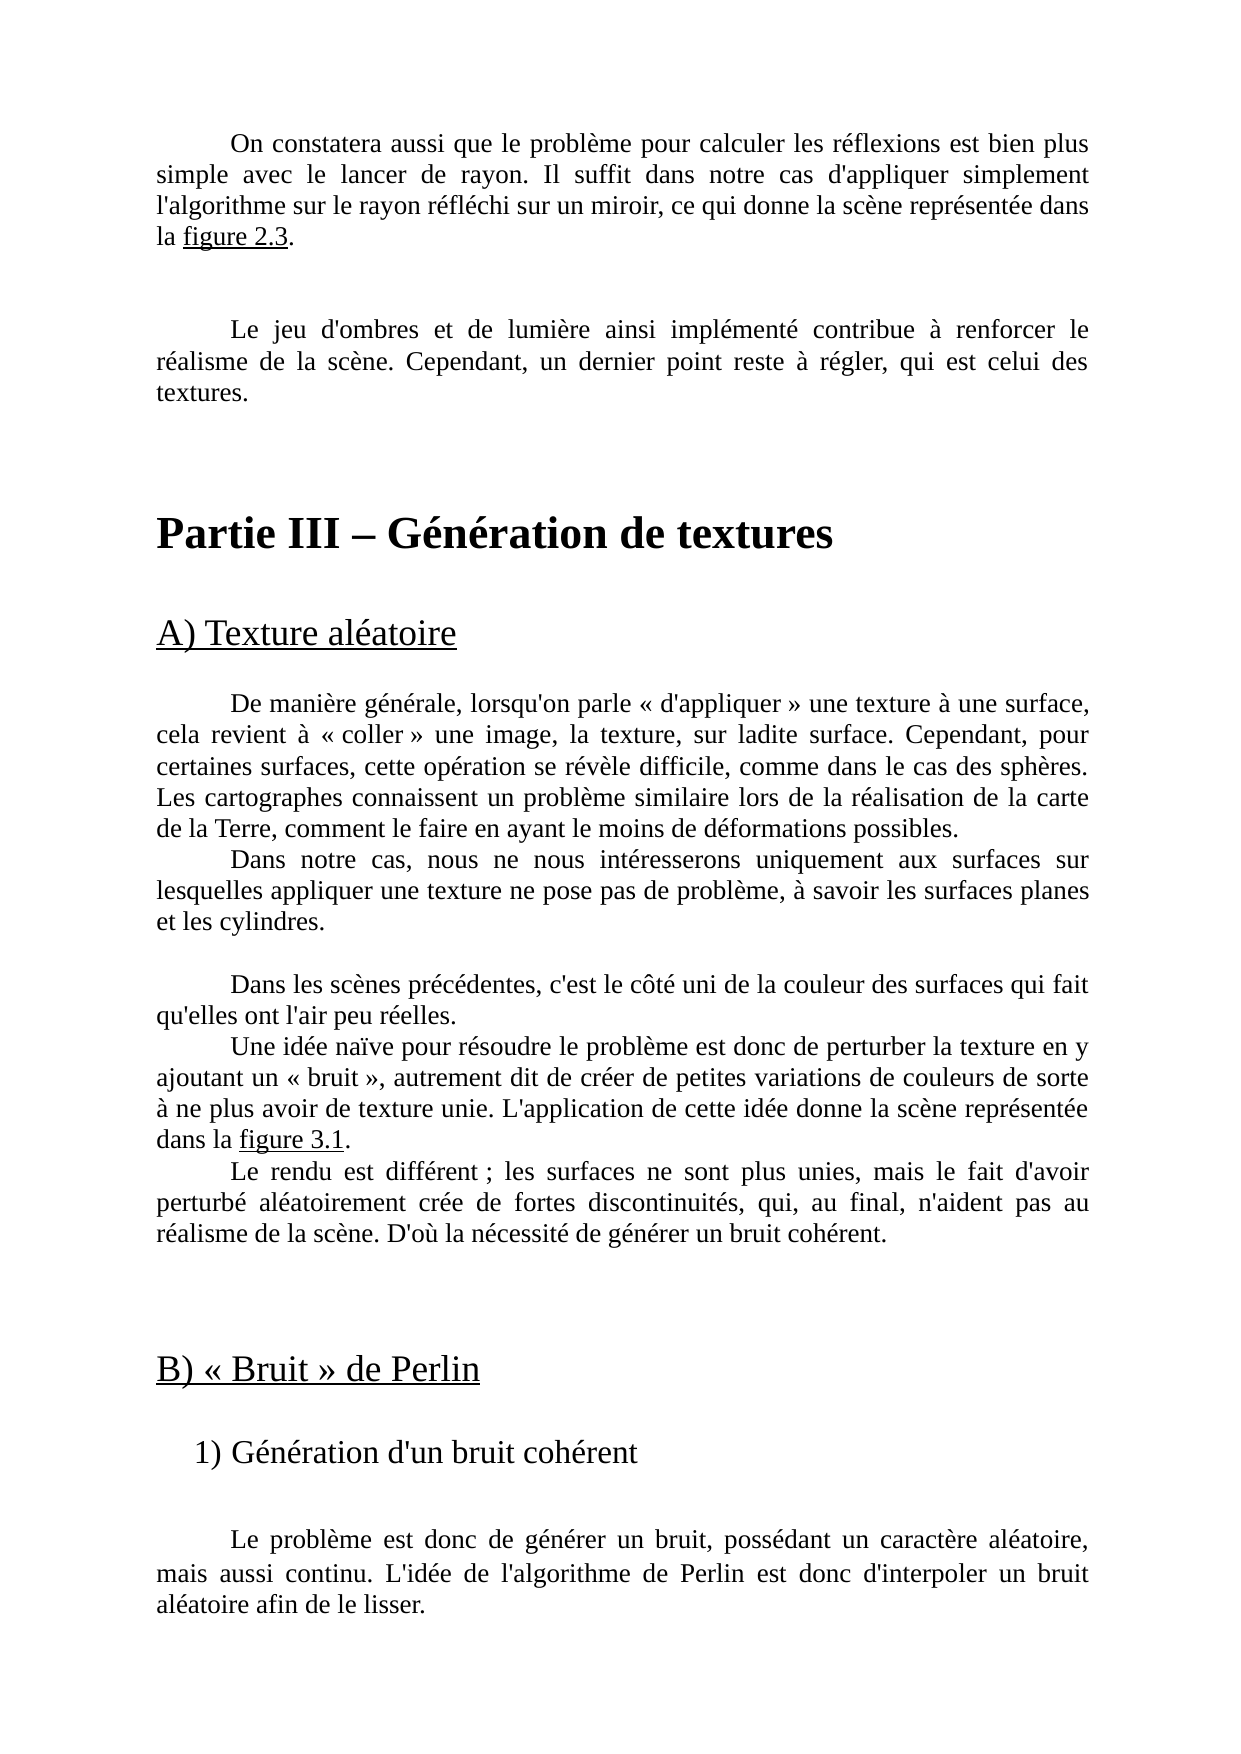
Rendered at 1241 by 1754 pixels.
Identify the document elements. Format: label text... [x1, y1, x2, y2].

text Le jeu d'ombres et de lumière ainsi implémenté contribue à renforcer le réalisme de la scène. Cependant, un dernier point reste à régler, qui est celui des textures. [156, 314, 1090, 407]
text Le rendu est différent ; les surfaces ne sont plus unies, mais le fait d'avoir perturbé aléatoirement crée de fortes discontinuités, qui, au final, n'aident pas au réalisme de la scène. D'où la nécessité de générer un bruit cohérent. [156, 1154, 1090, 1248]
text Une idée naïve pour résoudre le problème est donc de perturber la texture en y ajoutant un « bruit », autrement dit de créer de petites variations de couleurs de sorte à ne plus avoir de texture unie. L'application de cette idée donne la scène représentée dans la figure 3.1. [156, 1030, 1090, 1154]
text Le problème est donc de générer un bruit, possédant un caractère aléatoire, mais aussi continu. L'idée de l'algorithme de Perlin est donc d'interpoler un bruit aléatoire afin de le lisser. [156, 1514, 1090, 1619]
text On constatera aussi que le problème pour calculer les réflexions est bien plus simple avec le lancer de rayon. Il suffit dans notre cas d'appliquer simplement l'algorithme sur le rayon réfléchi sur un miroir, ce qui donne la scène représentée dans la figure 2.3. [156, 127, 1090, 251]
text Dans notre cas, nous ne nous intéresserons uniquement aux surfaces sur lesquelles appliquer une texture ne pose pas de problème, à savoir les surfaces planes et les cylindres. [156, 843, 1090, 937]
text Partie III – Génération de textures [156, 505, 1090, 558]
list Génération d'un bruit cohérent [194, 1432, 1090, 1471]
text B) « Bruit » de Perlin [156, 1346, 1090, 1389]
text De manière générale, lorsqu'on parle « d'appliquer » une texture à une surface, cela revient à « coller » une image, la texture, sur ladite surface. Cependant, pour certaines surfaces, cette opération se révèle difficile, comme dans le cas des sphères. Les cartographes connaissent un problème similaire lors de la réalisation de la carte de la Terre, comment le faire en ayant le moins de déformations possibles. [156, 687, 1090, 843]
text A) Texture aléatoire [156, 611, 1090, 654]
text Dans les scènes précédentes, c'est le côté uni de la couleur des surfaces qui fait qu'elles ont l'air peu réelles. [156, 968, 1090, 1030]
